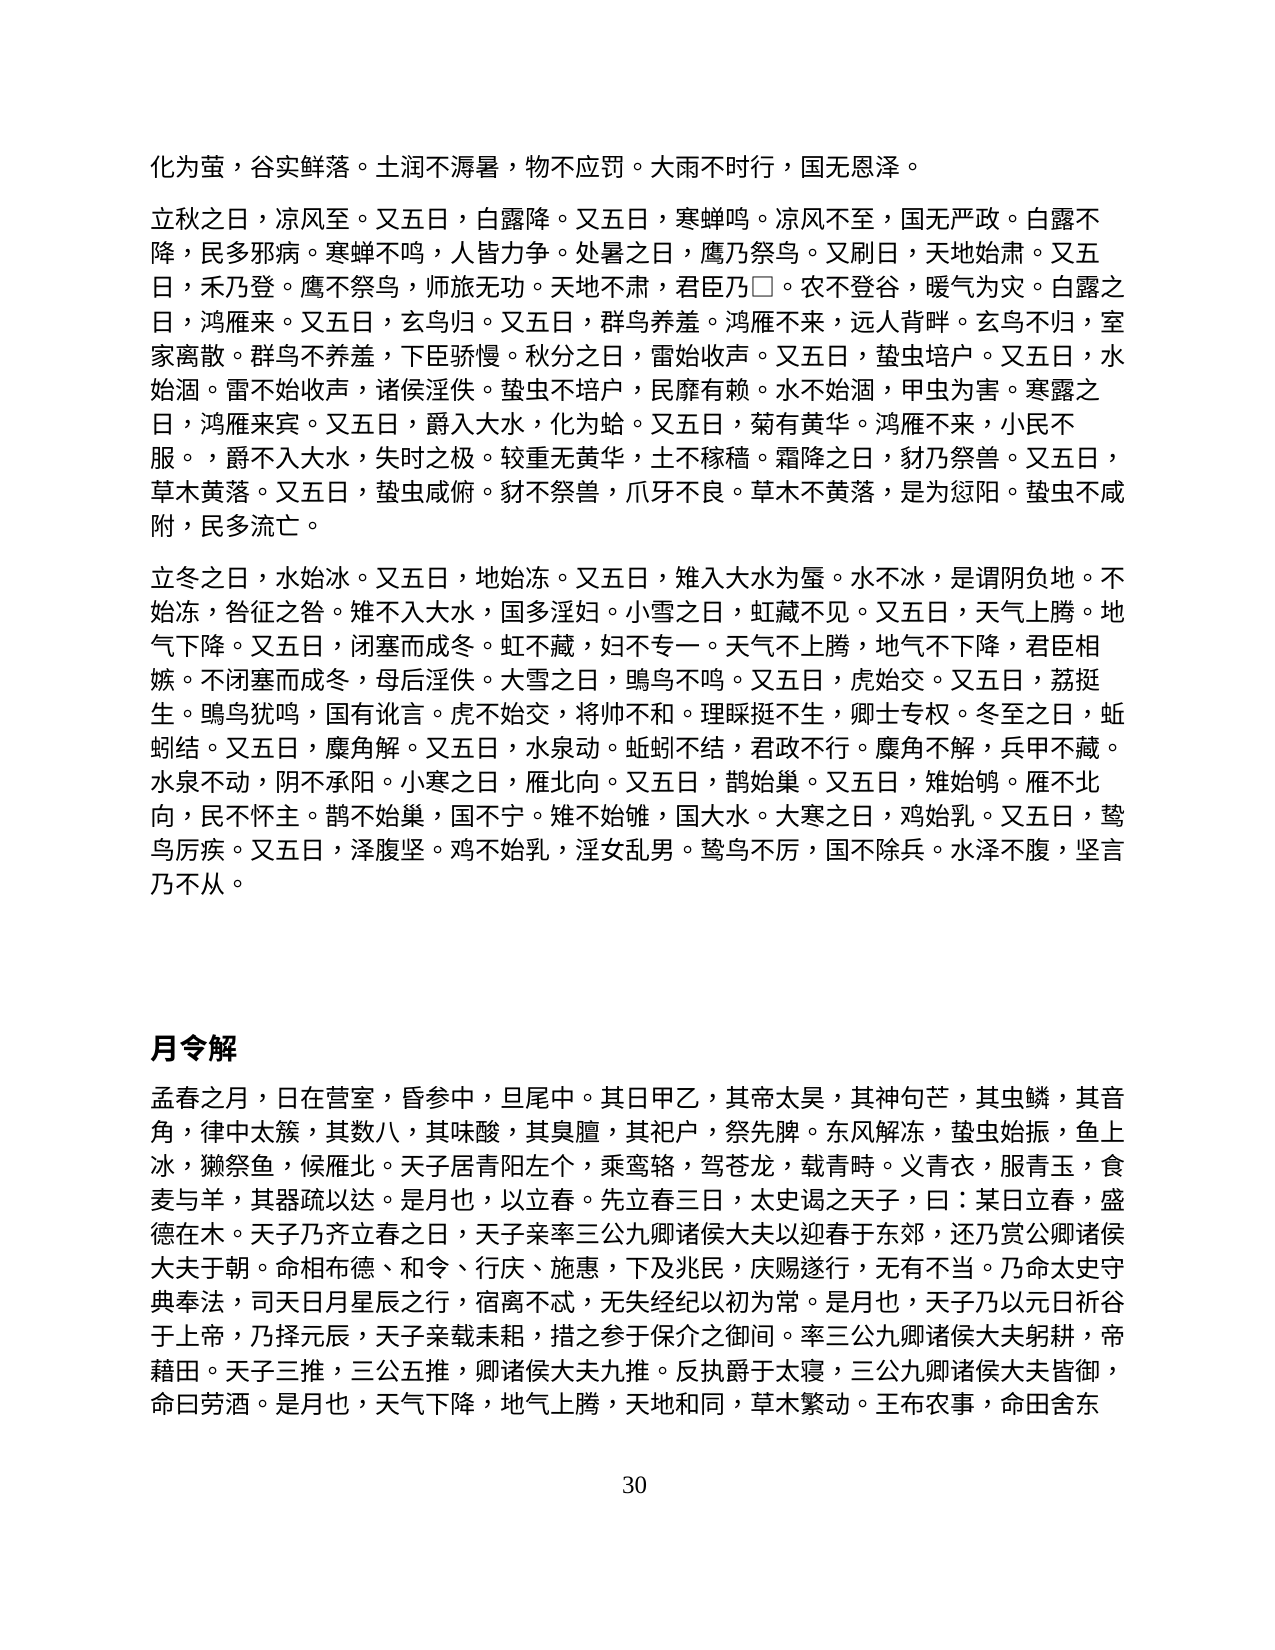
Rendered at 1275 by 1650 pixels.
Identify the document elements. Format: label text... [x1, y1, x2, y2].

text 孟春之月，日在营室，昏参中，旦尾中。其日甲乙，其帝太昊，其神句芒，其虫鳞，其音角，律中太簇，其数八，其味酸，其臭膻，其祀户，祭先脾。东风解冻，蛰虫始振，鱼上冰，獭祭鱼，候雁北。天子居青阳左个，乘鸾辂，驾苍龙，载青畤。义青衣，服青玉，食麦与羊，其器疏以达。是月也，以立春。先立春三日，太史谒之天子，曰：某日立春，盛德在木。天子乃齐立春之日，天子亲率三公九卿诸侯大夫以迎春于东郊，还乃赏公卿诸侯大夫于朝。命相布德、和令、行庆、施惠，下及兆民，庆赐遂行，无有不当。乃命太史守典奉法，司天日月星辰之行，宿离不忒，无失经纪以初为常。是月也，天子乃以元日祈谷于上帝，乃择元辰，天子亲载耒耜，措之参于保介之御间。率三公九卿诸侯大夫躬耕，帝藉田。天子三推，三公五推，卿诸侯大夫九推。反执爵于太寝，三公九卿诸侯大夫皆御，命曰劳酒。是月也，天气下降，地气上腾，天地和同，草木繁动。王布农事，命田舍东 [150, 1081, 1125, 1421]
text 立冬之日，水始冰。又五日，地始冻。又五日，雉入大水为蜃。水不冰，是谓阴负地。不始冻，咎征之咎。雉不入大水，国多淫妇。小雪之日，虹藏不见。又五日，天气上腾。地气下降。又五日，闭塞而成冬。虹不藏，妇不专一。天气不上腾，地气不下降，君臣相嫉。不闭塞而成冬，母后淫佚。大雪之日，鴠鸟不鸣。又五日，虎始交。又五日，荔挺生。鴠鸟犹鸣，国有讹言。虎不始交，将帅不和。理睬挺不生，卿士专权。冬至之日，蚯蚓结。又五日，麋角解。又五日，水泉动。蚯蚓不结，君政不行。麋角不解，兵甲不藏。水泉不动，阴不承阳。小寒之日，雁北向。又五日，鹊始巢。又五日，雉始鸲。雁不北向，民不怀主。鹊不始巢，国不宁。雉不始雊，国大水。大寒之日，鸡始乳。又五日，鸷鸟厉疾。又五日，泽腹坚。鸡不始乳，淫女乱男。鸷鸟不厉，国不除兵。水泽不腹，坚言乃不从。 [150, 561, 1125, 901]
subtitle 月令解 [150, 1028, 1125, 1068]
text 立秋之日，凉风至。又五日，白露降。又五日，寒蝉鸣。凉风不至，国无严政。白露不降，民多邪病。寒蝉不鸣，人皆力争。处暑之日，鹰乃祭鸟。又刷日，天地始肃。又五日，禾乃登。鹰不祭鸟，师旅无功。天地不肃，君臣乃□。农不登谷，暖气为灾。白露之日，鸿雁来。又五日，玄鸟归。又五日，群鸟养羞。鸿雁不来，远人背畔。玄鸟不归，室家离散。群鸟不养羞，下臣骄慢。秋分之日，雷始收声。又五日，蛰虫培户。又五日，水始涸。雷不始收声，诸侯淫佚。蛰虫不培户，民靡有赖。水不始涸，甲虫为害。寒露之日，鸿雁来宾。又五日，爵入大水，化为蛤。又五日，菊有黄华。鸿雁不来，小民不服。，爵不入大水，失时之极。较重无黄华，土不稼穑。霜降之日，豺乃祭兽。又五日，草木黄落。又五日，蛰虫咸俯。豺不祭兽，爪牙不良。草木不黄落，是为愆阳。蛰虫不咸附，民多流亡。 [150, 202, 1125, 543]
text 立夏之日，蝼蝈鸣。又五日，蚯蚓出。又五日，王瓜生。蝼蝈不鸣，水潦淫漫；蚯蚓不出，嬖夺后；王瓜不生，困于百姓。小满之日，苦菜秀。又五日，靡草死。又五日，小暑至。苦菜不秀，贤人潜伏。靡草不死，国纵盗贼。小暑不至，是谓阴慝。芒种之日，螳螂生。又五日，臭始鸣。又五日，反舌无声。螳螂不生，是谓阴息。臭不始鸣，令奸壅偪。反舌有声，佞人在侧。夏至之日，鹿角解。又五日，蜩始鸣。又五日，半夏生。鹿角不解，兵革不息。蜩不鸣，贵臣放逸。半夏不生，民多厉疾。小暑之日，温风至。又五日，蟋蟀居辟。又五日，鹰乃学习。温风不至，国无宽教。蟋蟀不居辟，急迫之暴。鹰不学习，不备戎盗。大暑之日，腐草化为萤。又五日，土润溽暑。又五日，大雨时行。腐草不化为萤，谷实鲜落。土润不溽暑，物不应罚。大雨不时行，国无恩泽。 [150, 150, 1125, 184]
